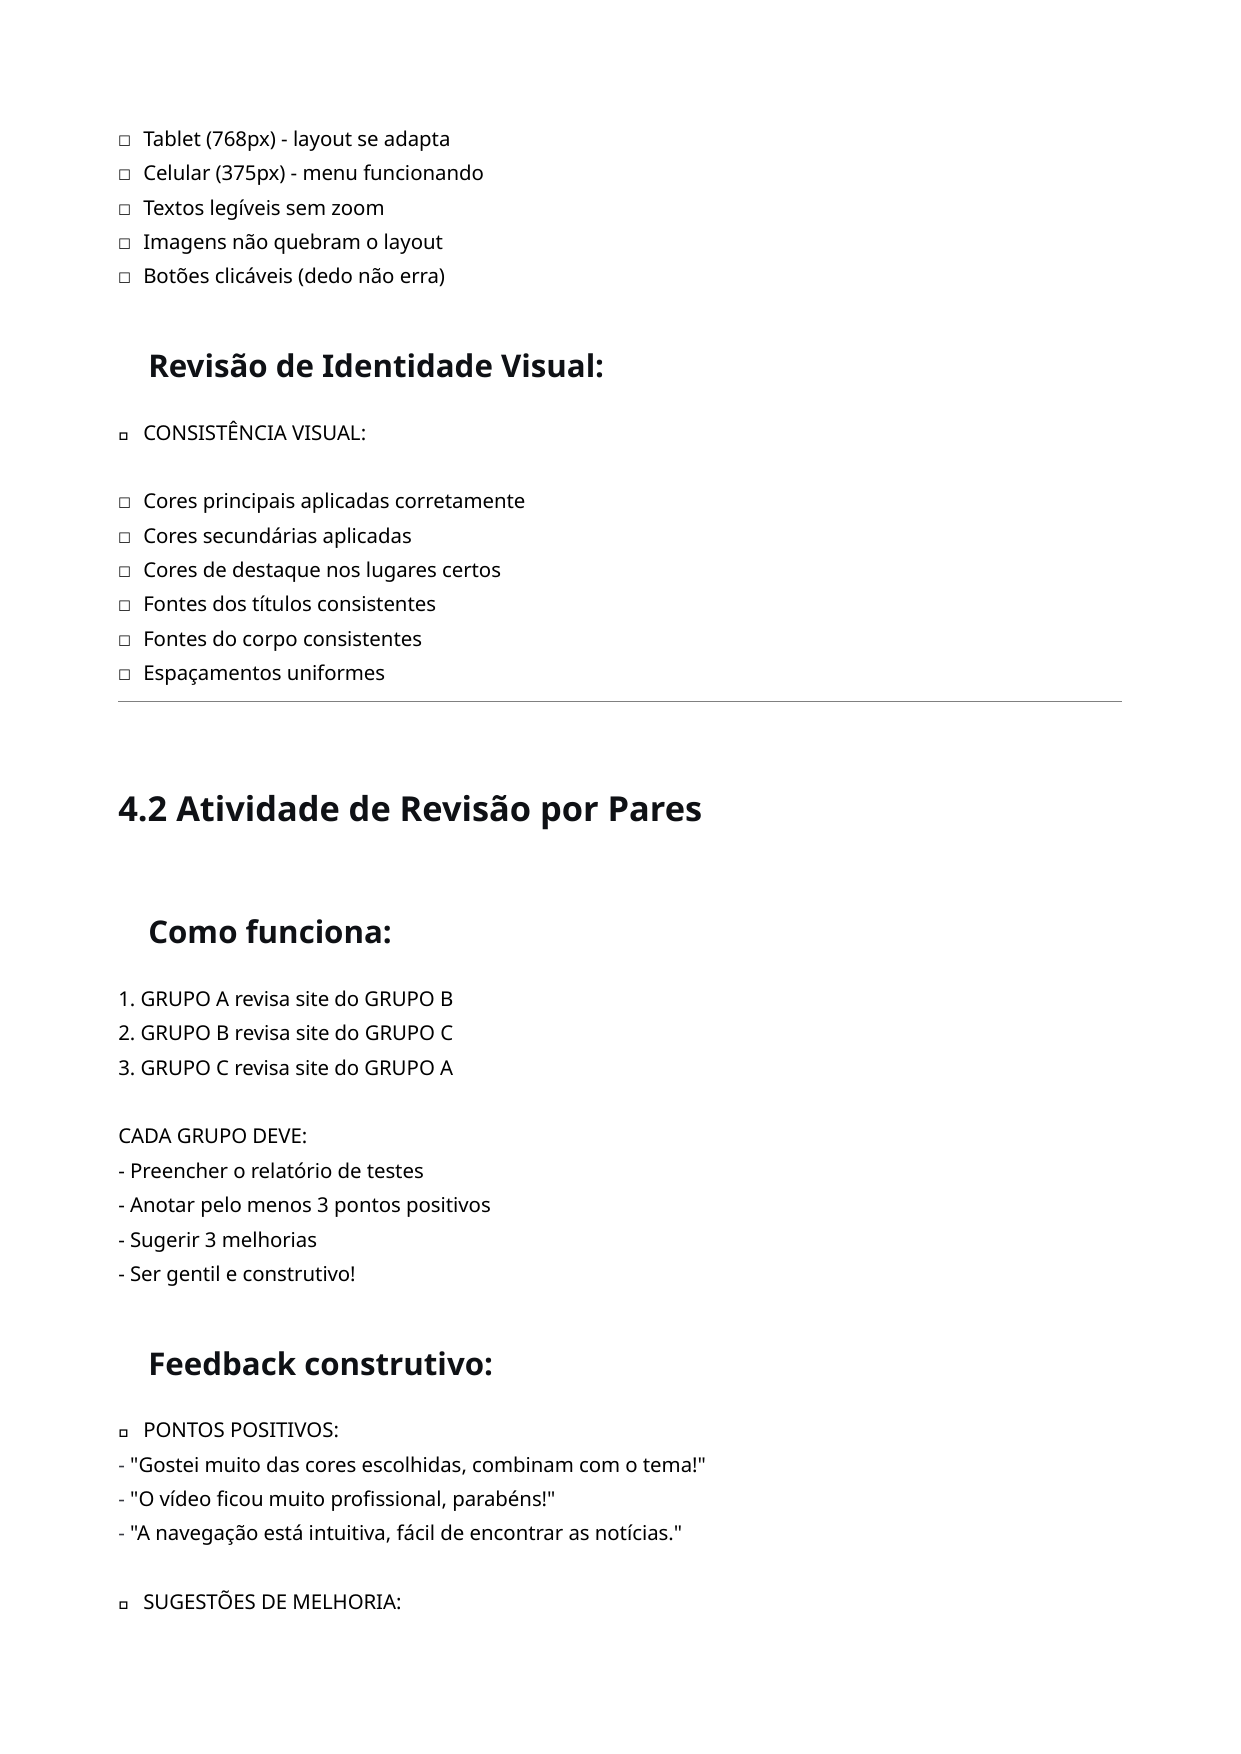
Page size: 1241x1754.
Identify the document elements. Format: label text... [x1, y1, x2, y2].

subtitle 💬 Feedback construtivo: [118, 1337, 1122, 1384]
text - "Gostei muito das cores escolhidas, combinam com o tema!" [118, 1444, 1122, 1478]
text - "O vídeo ficou muito profissional, parabéns!" [118, 1478, 1122, 1512]
text - Sugerir 3 melhorias [118, 1219, 1122, 1253]
text 2. GRUPO B revisa site do GRUPO C [118, 1012, 1122, 1047]
text ☐ Textos legíveis sem zoom [118, 187, 1122, 221]
subtitle 4.2 Atividade de Revisão por Pares [118, 781, 1122, 831]
text ☐ Botões clicáveis (dedo não erra) [118, 256, 1122, 290]
text ✅ PONTOS POSITIVOS: [118, 1409, 1122, 1444]
text ☐ Fontes dos títulos consistentes [118, 584, 1122, 618]
text - "A navegação está intuitiva, fácil de encontrar as notícias." [118, 1512, 1122, 1547]
subtitle 🎨 Revisão de Identidade Visual: [118, 340, 1122, 387]
text - Ser gentil e construtivo! [118, 1253, 1122, 1287]
subtitle 👥 Como funciona: [118, 906, 1122, 953]
text ☐ Fontes do corpo consistentes [118, 618, 1122, 652]
text ☐ Cores secundárias aplicadas [118, 515, 1122, 549]
text ☐ Cores de destaque nos lugares certos [118, 549, 1122, 584]
text 🔧 SUGESTÕES DE MELHORIA: [118, 1581, 1122, 1616]
text 1. GRUPO A revisa site do GRUPO B [118, 978, 1122, 1012]
text - Anotar pelo menos 3 pontos positivos [118, 1184, 1122, 1219]
text ☐ Tablet (768px) - layout se adapta [118, 118, 1122, 152]
text 🎨 CONSISTÊNCIA VISUAL: [118, 412, 1122, 446]
text CADA GRUPO DEVE: [118, 1116, 1122, 1150]
text 3. GRUPO C revisa site do GRUPO A [118, 1047, 1122, 1081]
text ☐ Espaçamentos uniformes [118, 652, 1122, 687]
text ☐ Cores principais aplicadas corretamente [118, 481, 1122, 515]
text ☐ Imagens não quebram o layout [118, 221, 1122, 256]
text ☐ Celular (375px) - menu funcionando [118, 152, 1122, 187]
text - Preencher o relatório de testes [118, 1150, 1122, 1184]
